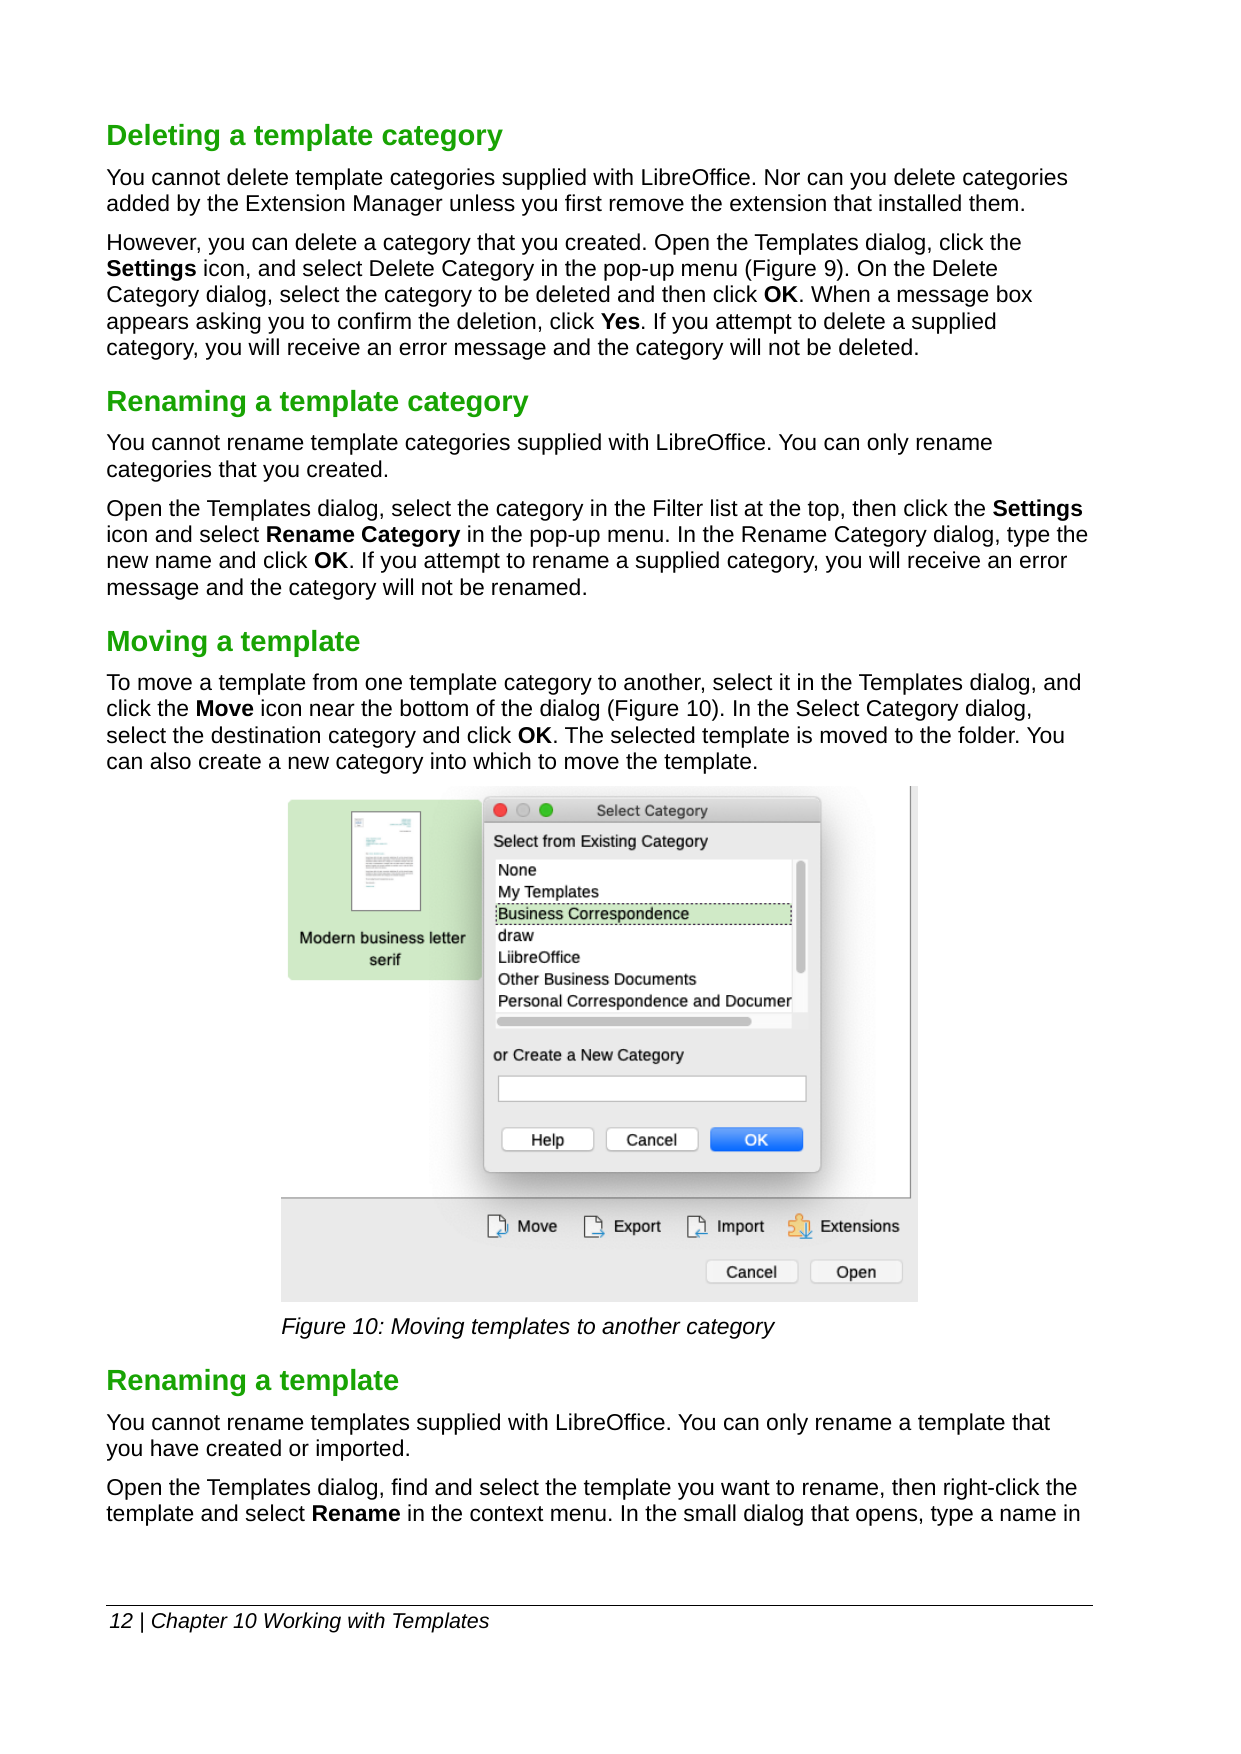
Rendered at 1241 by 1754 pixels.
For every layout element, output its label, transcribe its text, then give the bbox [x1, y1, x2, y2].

text Figure 10: Moving templates to another category [281, 1313, 918, 1339]
text However, you can delete a category that you created. Open the Templates dialog, click the Settings icon, and select Delete Category in the pop-up menu (Figure 9). On the Delete Category dialog, select the category to be deleted and then click OK. When a message box appears asking you to confirm the deletion, click Yes. If you attempt to delete a supplied category, you will receive an error message and the category will not be deleted. [106, 229, 1093, 360]
subtitle Renaming a template category [106, 384, 1093, 418]
text You cannot rename template categories supplied with LibreOffice. You can only rename categories that you created. [106, 429, 1093, 482]
subtitle Renaming a template [106, 1363, 1093, 1397]
text To move a template from one template category to another, select it in the Templates dialog, and click the Move icon near the bottom of the dialog (Figure 10). In the Select Category dialog, select the destination category and click OK. The selected template is moved to the folder. You can also create a new category into which to move the template. [106, 669, 1093, 774]
text Open the Templates dialog, select the category in the Filter list at the top, then click the Settings icon and select Rename Category in the pop-up menu. In the Rename Category dialog, type the new name and click OK. If you attempt to rename a supplied category, you will receive an error message and the category will not be renamed. [106, 494, 1093, 600]
subtitle Moving a template [106, 624, 1093, 657]
text Open the Templates dialog, find and select the template you want to rename, then right-click the template and select Rename in the context menu. In the small dialog that opens, type a name in [106, 1474, 1093, 1526]
picture [281, 786, 918, 1302]
text You cannot rename templates supplied with LibreOffice. You can only rename a template that you have created or imported. [106, 1408, 1093, 1461]
text You cannot delete template categories supplied with LibreOffice. Nor can you delete categories added by the Extension Manager unless you first remove the extension that installed them. [106, 163, 1093, 216]
subtitle Deleting a template category [106, 118, 1093, 152]
